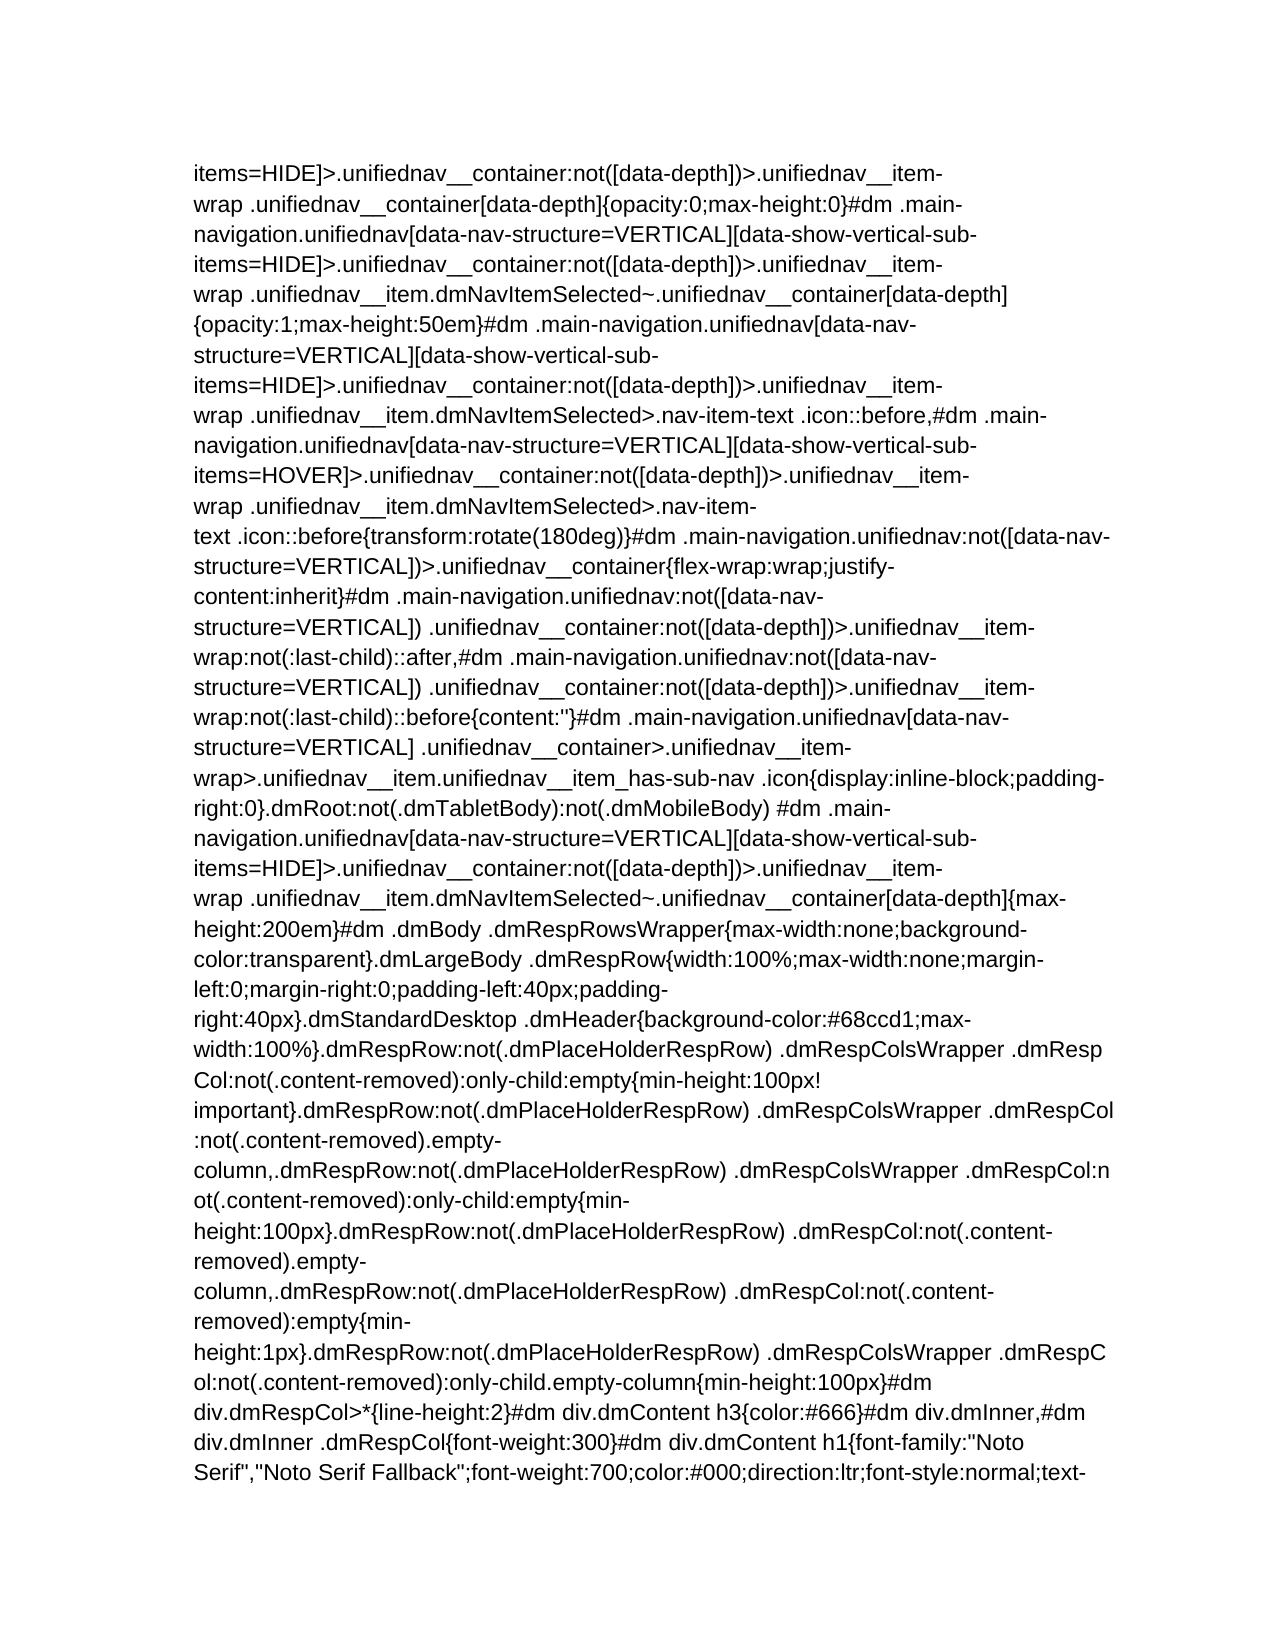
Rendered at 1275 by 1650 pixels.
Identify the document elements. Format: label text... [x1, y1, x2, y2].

table_cell items=HIDE]>.unifiednav__container:not([data-depth])>.unifiednav__item-wrap .unifiednav__container[data-depth]{opacity:0;max-height:0}#dm .main-navigation.unifiednav[data-nav-structure=VERTICAL][data-show-vertical-sub-items=HIDE]>.unifiednav__container:not([data-depth])>.unifiednav__item-wrap .unifiednav__item.dmNavItemSelected~.unifiednav__container[data-depth]{opacity:1;max-height:50em}#dm .main-navigation.unifiednav[data-nav-structure=VERTICAL][data-show-vertical-sub-items=HIDE]>.unifiednav__container:not([data-depth])>.unifiednav__item-wrap .unifiednav__item.dmNavItemSelected>.nav-item-text .icon::before,#dm .main-navigation.unifiednav[data-nav-structure=VERTICAL][data-show-vertical-sub-items=HOVER]>.unifiednav__container:not([data-depth])>.unifiednav__item-wrap .unifiednav__item.dmNavItemSelected>.nav-item-text .icon::before{transform:rotate(180deg)}#dm .main-navigation.unifiednav:not([data-nav-structure=VERTICAL])>.unifiednav__container{flex-wrap:wrap;justify-content:inherit}#dm .main-navigation.unifiednav:not([data-nav-structure=VERTICAL]) .unifiednav__container:not([data-depth])>.unifiednav__item-wrap:not(:last-child)::after,#dm .main-navigation.unifiednav:not([data-nav-structure=VERTICAL]) .unifiednav__container:not([data-depth])>.unifiednav__item-wrap:not(:last-child)::before{content:''}#dm .main-navigation.unifiednav[data-nav-structure=VERTICAL] .unifiednav__container>.unifiednav__item-wrap>.unifiednav__item.unifiednav__item_has-sub-nav .icon{display:inline-block;padding-right:0}.dmRoot:not(.dmTabletBody):not(.dmMobileBody) #dm .main-navigation.unifiednav[data-nav-structure=VERTICAL][data-show-vertical-sub-items=HIDE]>.unifiednav__container:not([data-depth])>.unifiednav__item-wrap .unifiednav__item.dmNavItemSelected~.unifiednav__container[data-depth]{max-height:200em}#dm .dmBody .dmRespRowsWrapper{max-width:none;background-color:transparent}.dmLargeBody .dmRespRow{width:100%;max-width:none;margin-left:0;margin-right:0;padding-left:40px;padding-right:40px}.dmStandardDesktop .dmHeader{background-color:#68ccd1;max-width:100%}.dmRespRow:not(.dmPlaceHolderRespRow) .dmRespColsWrapper .dmRespCol:not(.content-removed):only-child:empty{min-height:100px!important}.dmRespRow:not(.dmPlaceHolderRespRow) .dmRespColsWrapper .dmRespCol:not(.content-removed).empty-column,.dmRespRow:not(.dmPlaceHolderRespRow) .dmRespColsWrapper .dmRespCol:not(.content-removed):only-child:empty{min-height:100px}.dmRespRow:not(.dmPlaceHolderRespRow) .dmRespCol:not(.content-removed).empty-column,.dmRespRow:not(.dmPlaceHolderRespRow) .dmRespCol:not(.content-removed):empty{min-height:1px}.dmRespRow:not(.dmPlaceHolderRespRow) .dmRespColsWrapper .dmRespCol:not(.content-removed):only-child.empty-column{min-height:100px}#dm div.dmRespCol>*{line-height:2}#dm div.dmContent h3{color:#666}#dm div.dmInner,#dm div.dmInner .dmRespCol{font-weight:300}#dm div.dmContent h1{font-family:"Noto Serif","Noto Serif Fallback";font-weight:700;color:#000;direction:ltr;font-style:normal;text- [183, 150, 1125, 1496]
table_cell [150, 150, 183, 1496]
